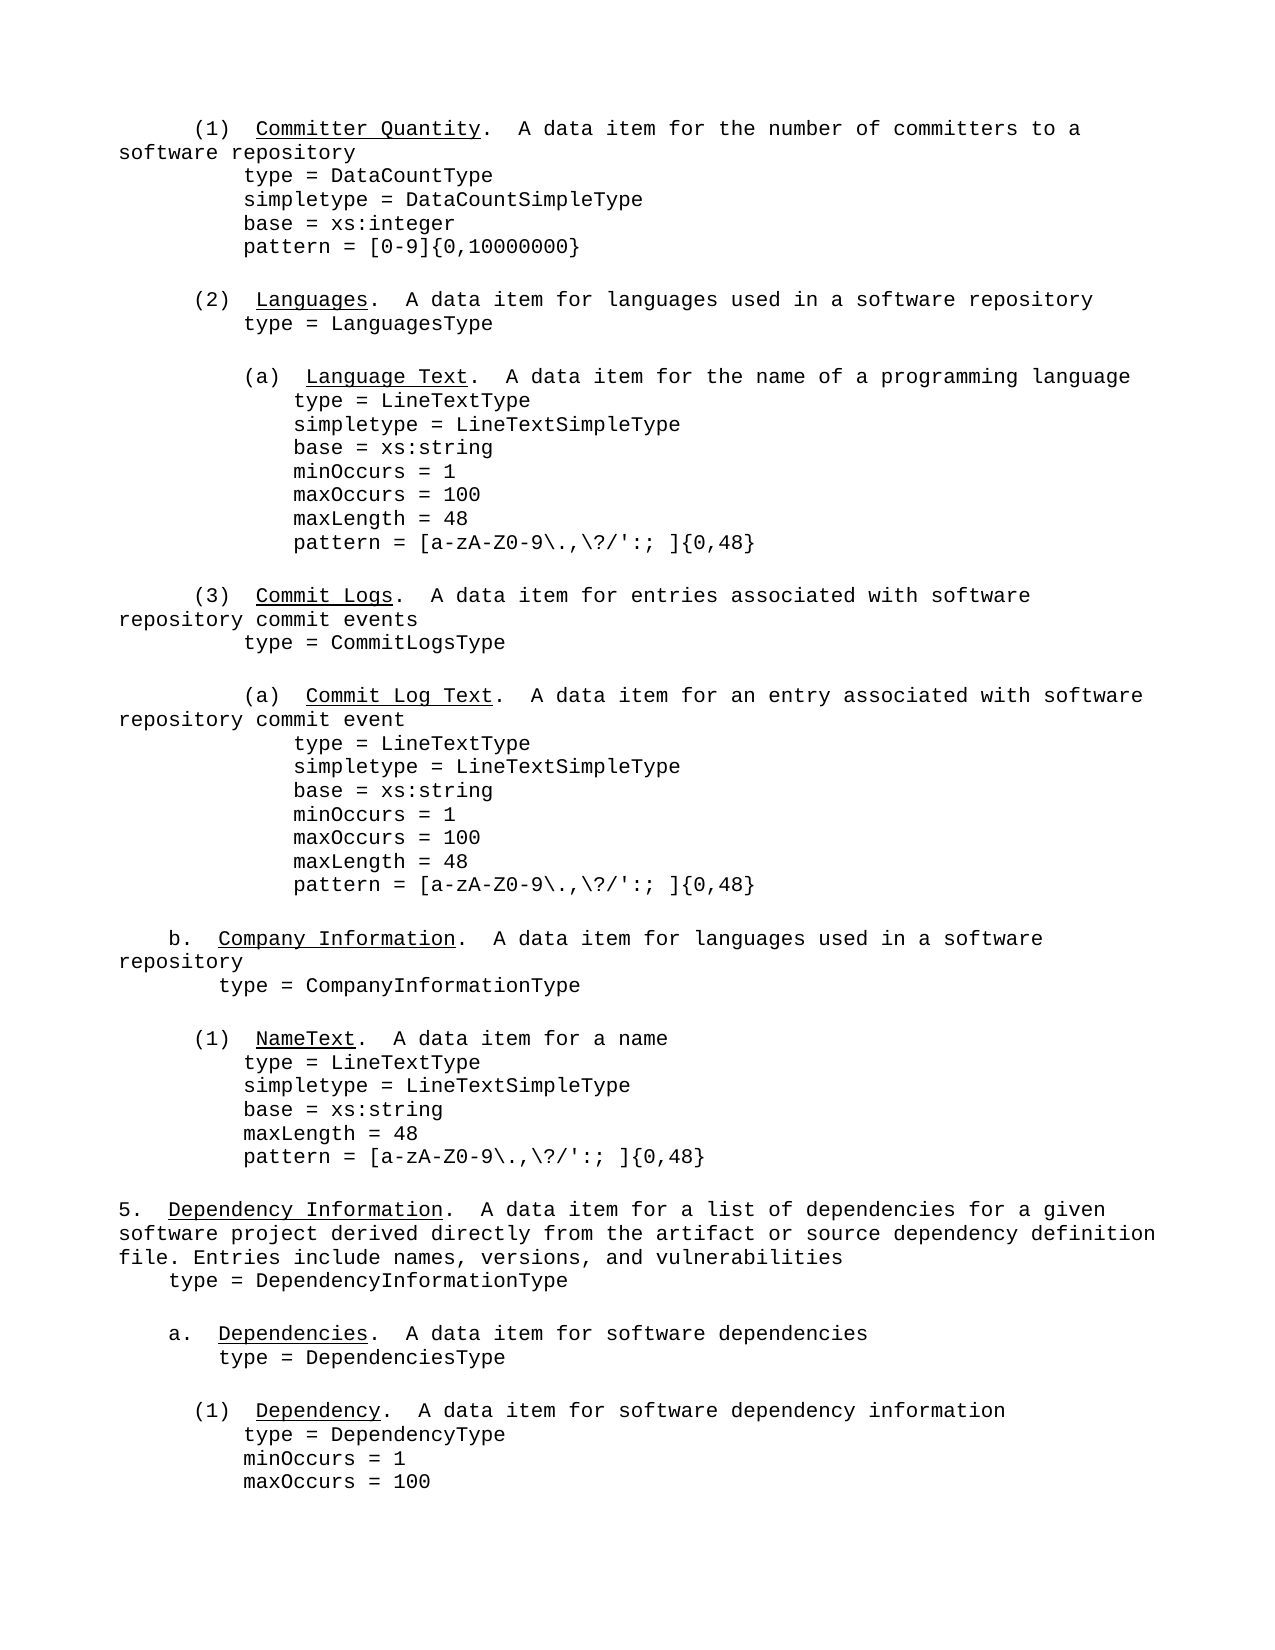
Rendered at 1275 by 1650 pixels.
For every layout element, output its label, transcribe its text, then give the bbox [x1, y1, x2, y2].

text pattern = [a-zA-Z0-9\.,\?/':; ]{0,48} [118, 1146, 1157, 1170]
text type = LineTextType [118, 390, 1157, 413]
text (1) Committer Quantity. A data item for the number of committers to a software repository [118, 118, 1157, 165]
text (a) Commit Log Text. A data item for an entry associated with software repository commit event [118, 685, 1157, 733]
text minOccurs = 1 [118, 461, 1157, 484]
text type = DependencyInformationType [118, 1270, 1157, 1294]
text simpletype = LineTextSimpleType [118, 413, 1157, 437]
text maxOccurs = 100 [118, 827, 1157, 851]
text pattern = [0-9]{0,10000000} [118, 236, 1157, 260]
text base = xs:string [118, 780, 1157, 803]
text (a) Language Text. A data item for the name of a programming language [118, 366, 1157, 390]
text type = CompanyInformationType [118, 975, 1157, 998]
text type = LineTextType [118, 1052, 1157, 1075]
text maxOccurs = 100 [118, 484, 1157, 508]
text maxLength = 48 [118, 508, 1157, 532]
text base = xs:string [118, 1099, 1157, 1123]
text 5. Dependency Information. A data item for a list of dependencies for a given software project derived directly from the artifact or source dependency definition file. Entries include names, versions, and vulnerabilities [118, 1199, 1157, 1270]
text (3) Commit Logs. A data item for entries associated with software repository commit events [118, 585, 1157, 632]
text (1) Dependency. A data item for software dependency information [118, 1400, 1157, 1424]
text b. Company Information. A data item for languages used in a software repository [118, 928, 1157, 975]
text type = DependenciesType [118, 1347, 1157, 1371]
text maxOccurs = 100 [118, 1471, 1157, 1495]
text simpletype = DataCountSimpleType [118, 189, 1157, 213]
text base = xs:integer [118, 213, 1157, 236]
text type = CommitLogsType [118, 632, 1157, 656]
text maxLength = 48 [118, 851, 1157, 874]
text a. Dependencies. A data item for software dependencies [118, 1323, 1157, 1347]
text base = xs:string [118, 437, 1157, 461]
text minOccurs = 1 [118, 803, 1157, 827]
text type = DataCountType [118, 165, 1157, 189]
text type = DependencyType [118, 1424, 1157, 1447]
text type = LineTextType [118, 733, 1157, 756]
text simpletype = LineTextSimpleType [118, 1075, 1157, 1099]
text (1) NameText. A data item for a name [118, 1028, 1157, 1052]
text pattern = [a-zA-Z0-9\.,\?/':; ]{0,48} [118, 874, 1157, 898]
text (2) Languages. A data item for languages used in a software repository [118, 289, 1157, 313]
text minOccurs = 1 [118, 1447, 1157, 1471]
text type = LanguagesType [118, 313, 1157, 337]
text simpletype = LineTextSimpleType [118, 756, 1157, 780]
text maxLength = 48 [118, 1123, 1157, 1146]
text pattern = [a-zA-Z0-9\.,\?/':; ]{0,48} [118, 532, 1157, 555]
